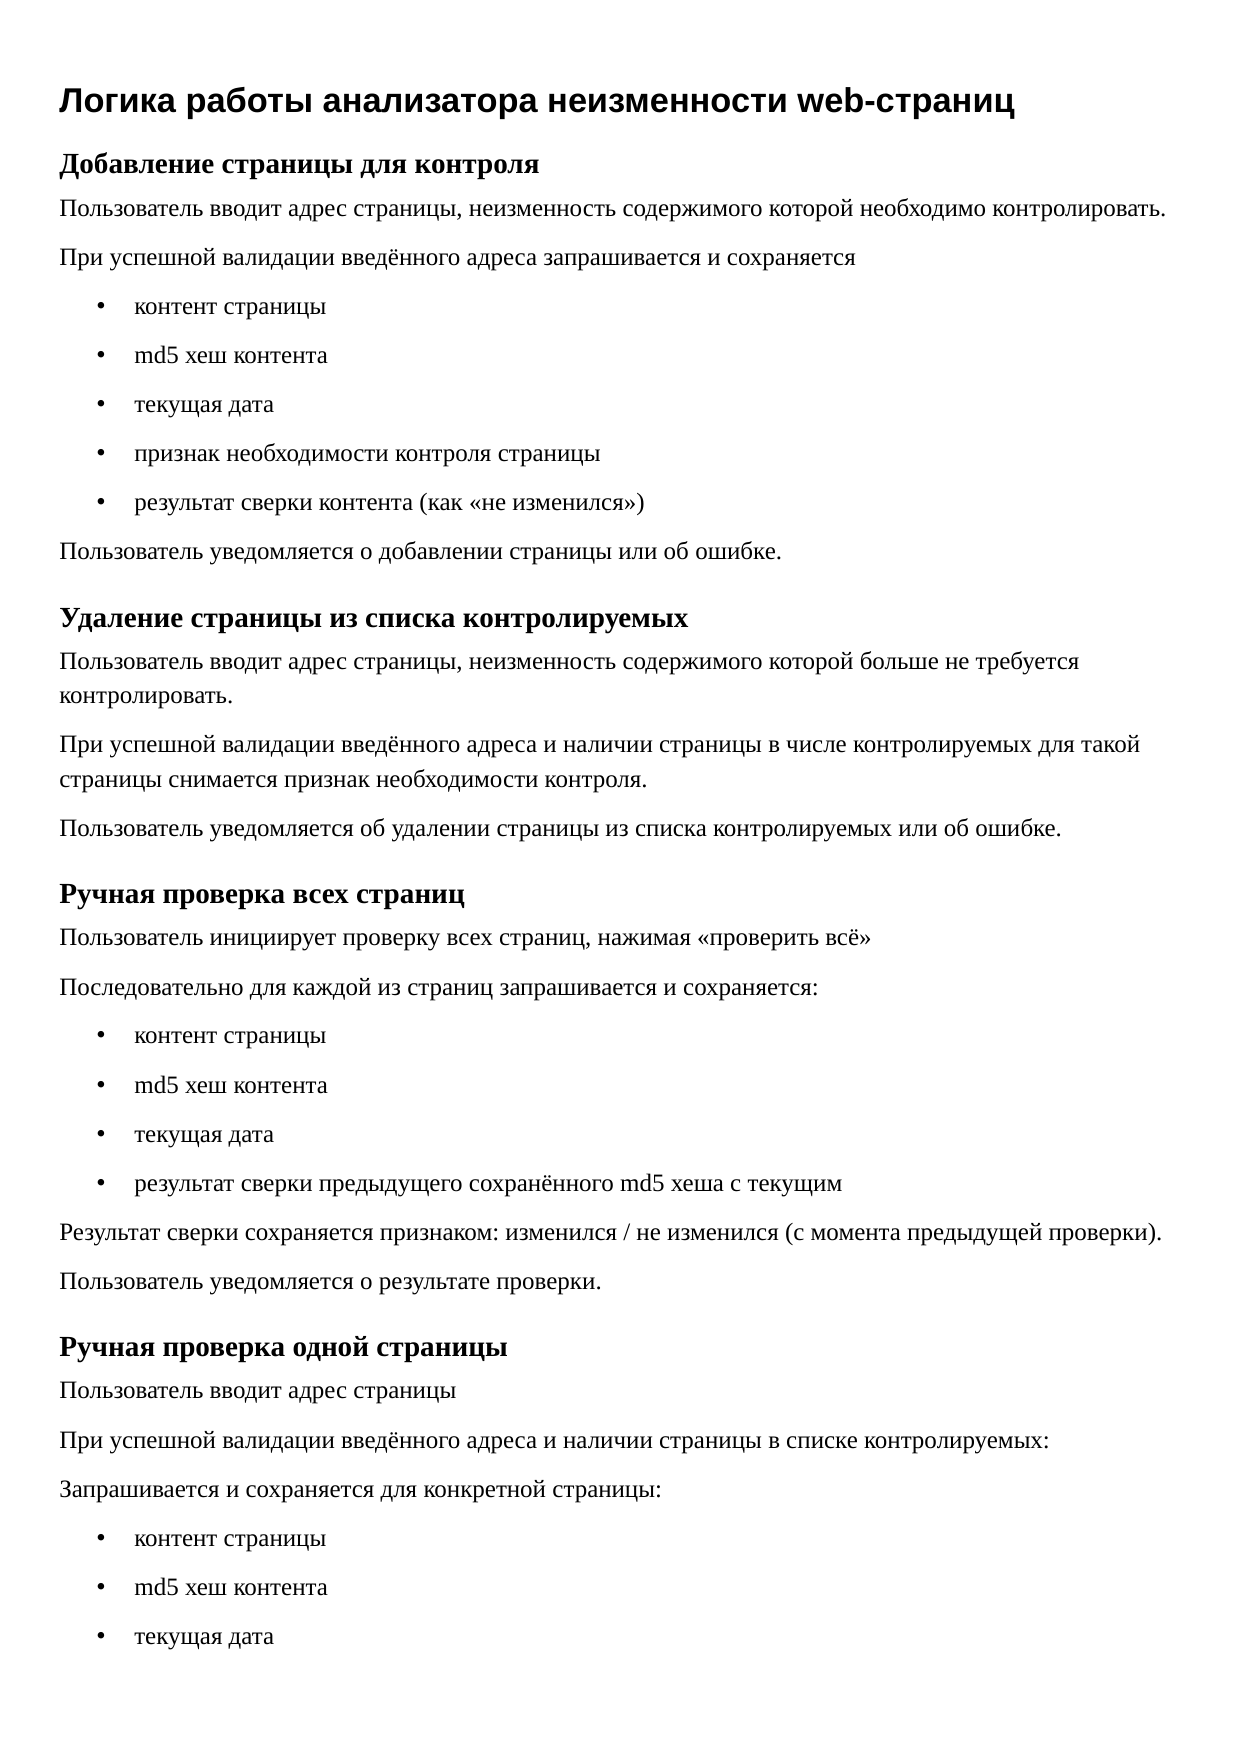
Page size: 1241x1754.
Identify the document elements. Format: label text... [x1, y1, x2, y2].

text Пользователь уведомляется о результате проверки. [59, 1266, 1181, 1295]
subtitle Удаление страницы из списка контролируемых [59, 600, 1181, 633]
subtitle Логика работы анализатора неизменности web-страниц [59, 80, 1181, 119]
subtitle Ручная проверка всех страниц [59, 876, 1181, 910]
text Пользователь уведомляется о добавлении страницы или об ошибке. [59, 536, 1181, 565]
text Пользователь вводит адрес страницы [59, 1376, 1181, 1404]
text Пользователь уведомляется об удалении страницы из списка контролируемых или об ошибке. [59, 813, 1181, 842]
list текущая дата [97, 1621, 1181, 1650]
list признак необходимости контроля страницы [97, 438, 1181, 467]
list md5 хеш контента [97, 340, 1181, 368]
list контент страницы [97, 291, 1181, 319]
list результат сверки контента (как «не изменился») [97, 487, 1181, 516]
subtitle Ручная проверка одной страницы [59, 1329, 1181, 1363]
text Результат сверки сохраняется признаком: изменился / не изменился (с момента предыдущей проверки). [59, 1217, 1181, 1246]
text При успешной валидации введённого адреса и наличии страницы в числе контролируемых для такой страницы снимается признак необходимости контроля. [59, 729, 1181, 792]
list контент страницы [97, 1021, 1181, 1049]
text Пользователь инициирует проверку всех страниц, нажимая «проверить всё» [59, 922, 1181, 951]
text Последовательно для каждой из страниц запрашивается и сохраняется: [59, 972, 1181, 1000]
text Пользователь вводит адрес страницы, неизменность содержимого которой больше не требуется контролировать. [59, 646, 1181, 709]
list результат сверки предыдущего сохранённого md5 хеша с текущим [97, 1168, 1181, 1197]
text При успешной валидации введённого адреса запрашивается и сохраняется [59, 242, 1181, 270]
list контент страницы [97, 1523, 1181, 1552]
text Пользователь вводит адрес страницы, неизменность содержимого которой необходимо контролировать. [59, 193, 1181, 221]
list текущая дата [97, 389, 1181, 418]
text При успешной валидации введённого адреса и наличии страницы в списке контролируемых: [59, 1425, 1181, 1453]
list md5 хеш контента [97, 1572, 1181, 1601]
list md5 хеш контента [97, 1070, 1181, 1098]
list текущая дата [97, 1119, 1181, 1147]
subtitle Добавление страницы для контроля [59, 147, 1181, 180]
text Запрашивается и сохраняется для конкретной страницы: [59, 1474, 1181, 1502]
